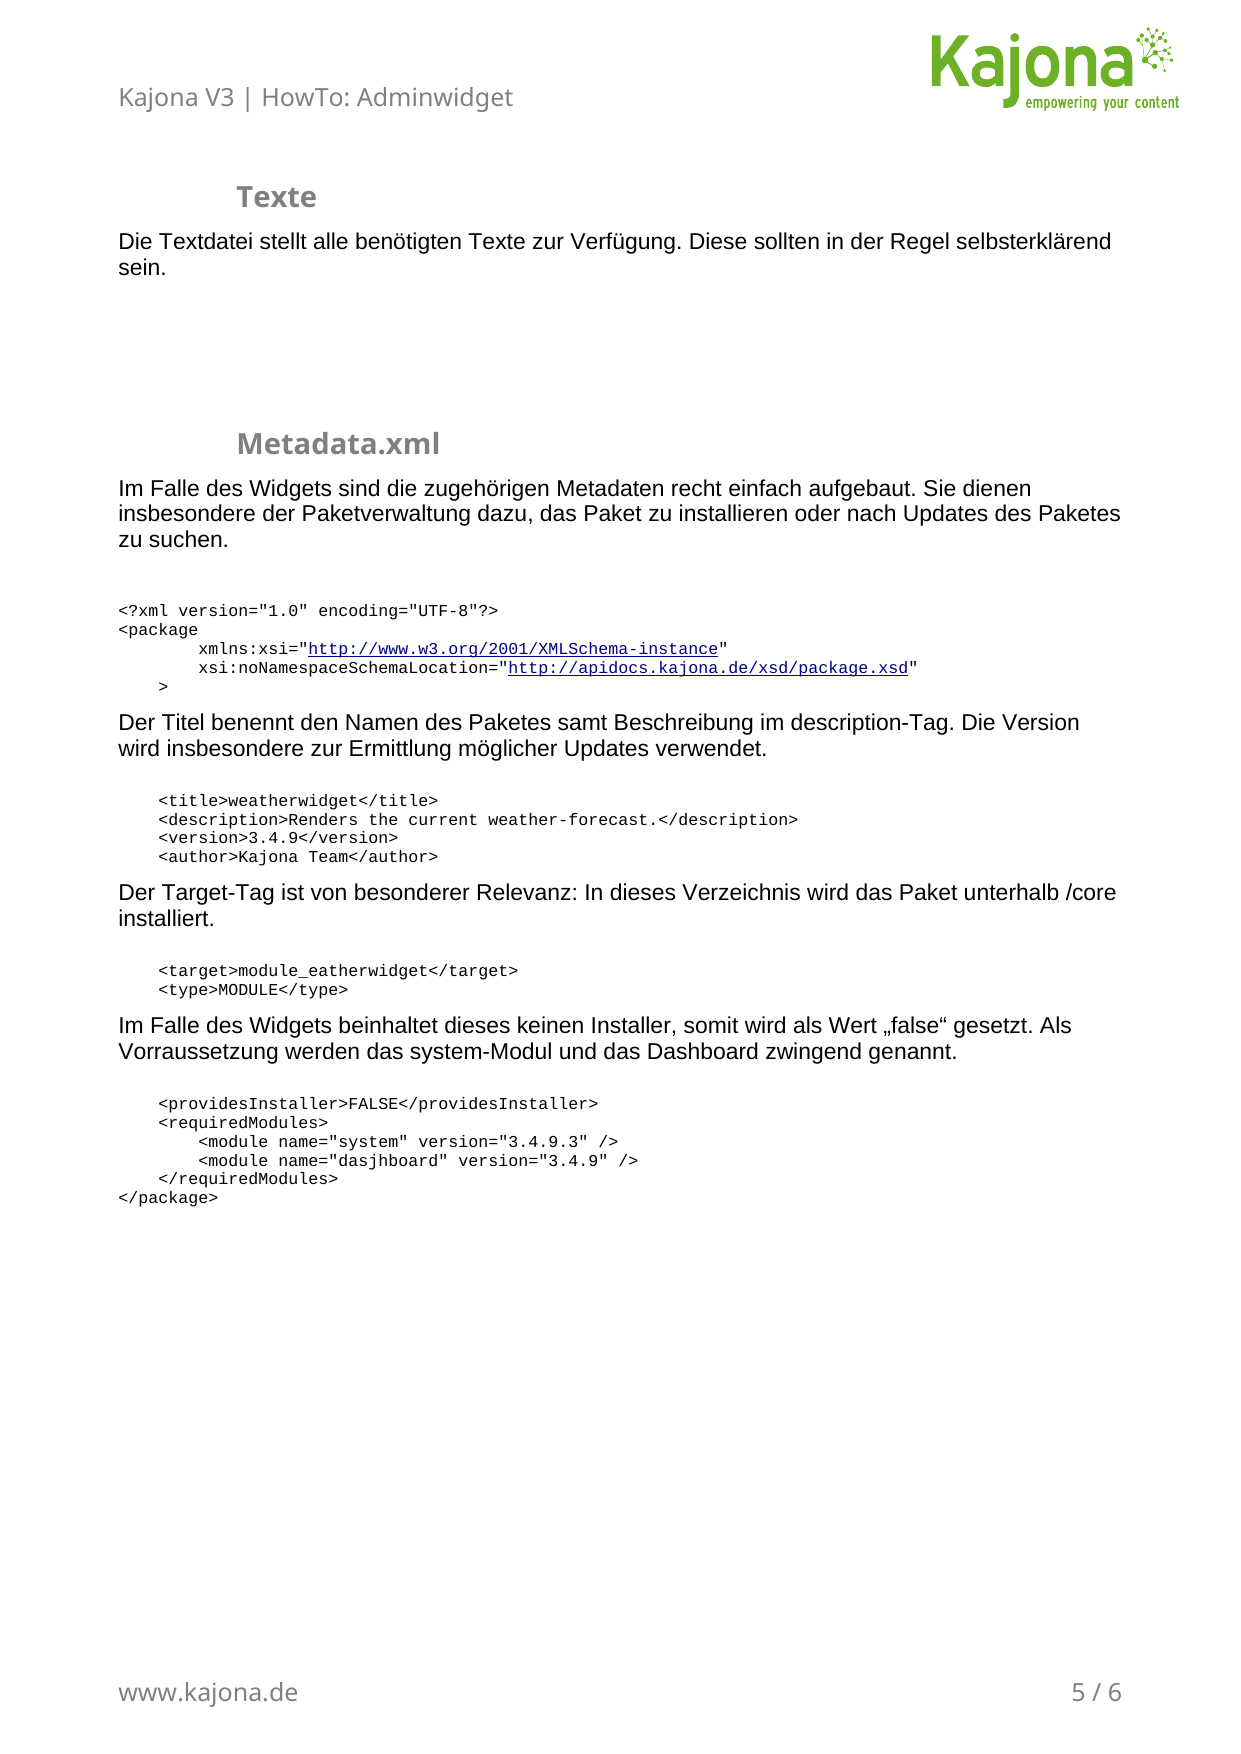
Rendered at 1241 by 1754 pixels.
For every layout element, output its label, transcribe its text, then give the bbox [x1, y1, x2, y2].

text <providesInstaller>FALSE</providesInstaller> <requiredModules> <module name="system" version="3.4.9.3" /> <module name="dasjhboard" version="3.4.9" /> </requiredModules> </package> [118, 1077, 1122, 1209]
text Im Falle des Widgets sind die zugehörigen Metadaten recht einfach aufgebaut. Sie dienen insbesondere der Paketverwaltung dazu, das Paket zu installieren oder nach Updates des Paketes zu suchen. [118, 475, 1122, 552]
subtitle Texte [118, 177, 1122, 216]
text <title>weatherwidget</title> <description>Renders the current weather-forecast.</description> <version>3.4.9</version> <author>Kajona Team</author> [118, 773, 1122, 868]
text <?xml version="1.0" encoding="UTF-8"?> <package xmlns:xsi="http://www.w3.org/2001/XMLSchema-instance" xsi:noNamespaceSchemaLocation="http://apidocs.kajona.de/xsd/package.xsd" > [118, 603, 1122, 697]
text <target>module_eatherwidget</target> <type>MODULE</type> [118, 944, 1122, 1000]
text Der Target-Tag ist von besonderer Relevanz: In dieses Verzeichnis wird das Paket unterhalb /core installiert. [118, 880, 1122, 931]
text Der Titel benennt den Namen des Paketes samt Beschreibung im description-Tag. Die Version wird insbesondere zur Ermittlung möglicher Updates verwendet. [118, 709, 1122, 761]
text Die Textdatei stellt alle benötigten Texte zur Verfügung. Diese sollten in der Regel selbsterklärend sein. [118, 229, 1122, 280]
text Im Falle des Widgets beinhaltet dieses keinen Installer, somit wird als Wert „false“ gesetzt. Als Vorraussetzung werden das system-Modul und das Dashboard zwingend genannt. [118, 1013, 1122, 1064]
subtitle Metadata.xml [118, 423, 1122, 463]
